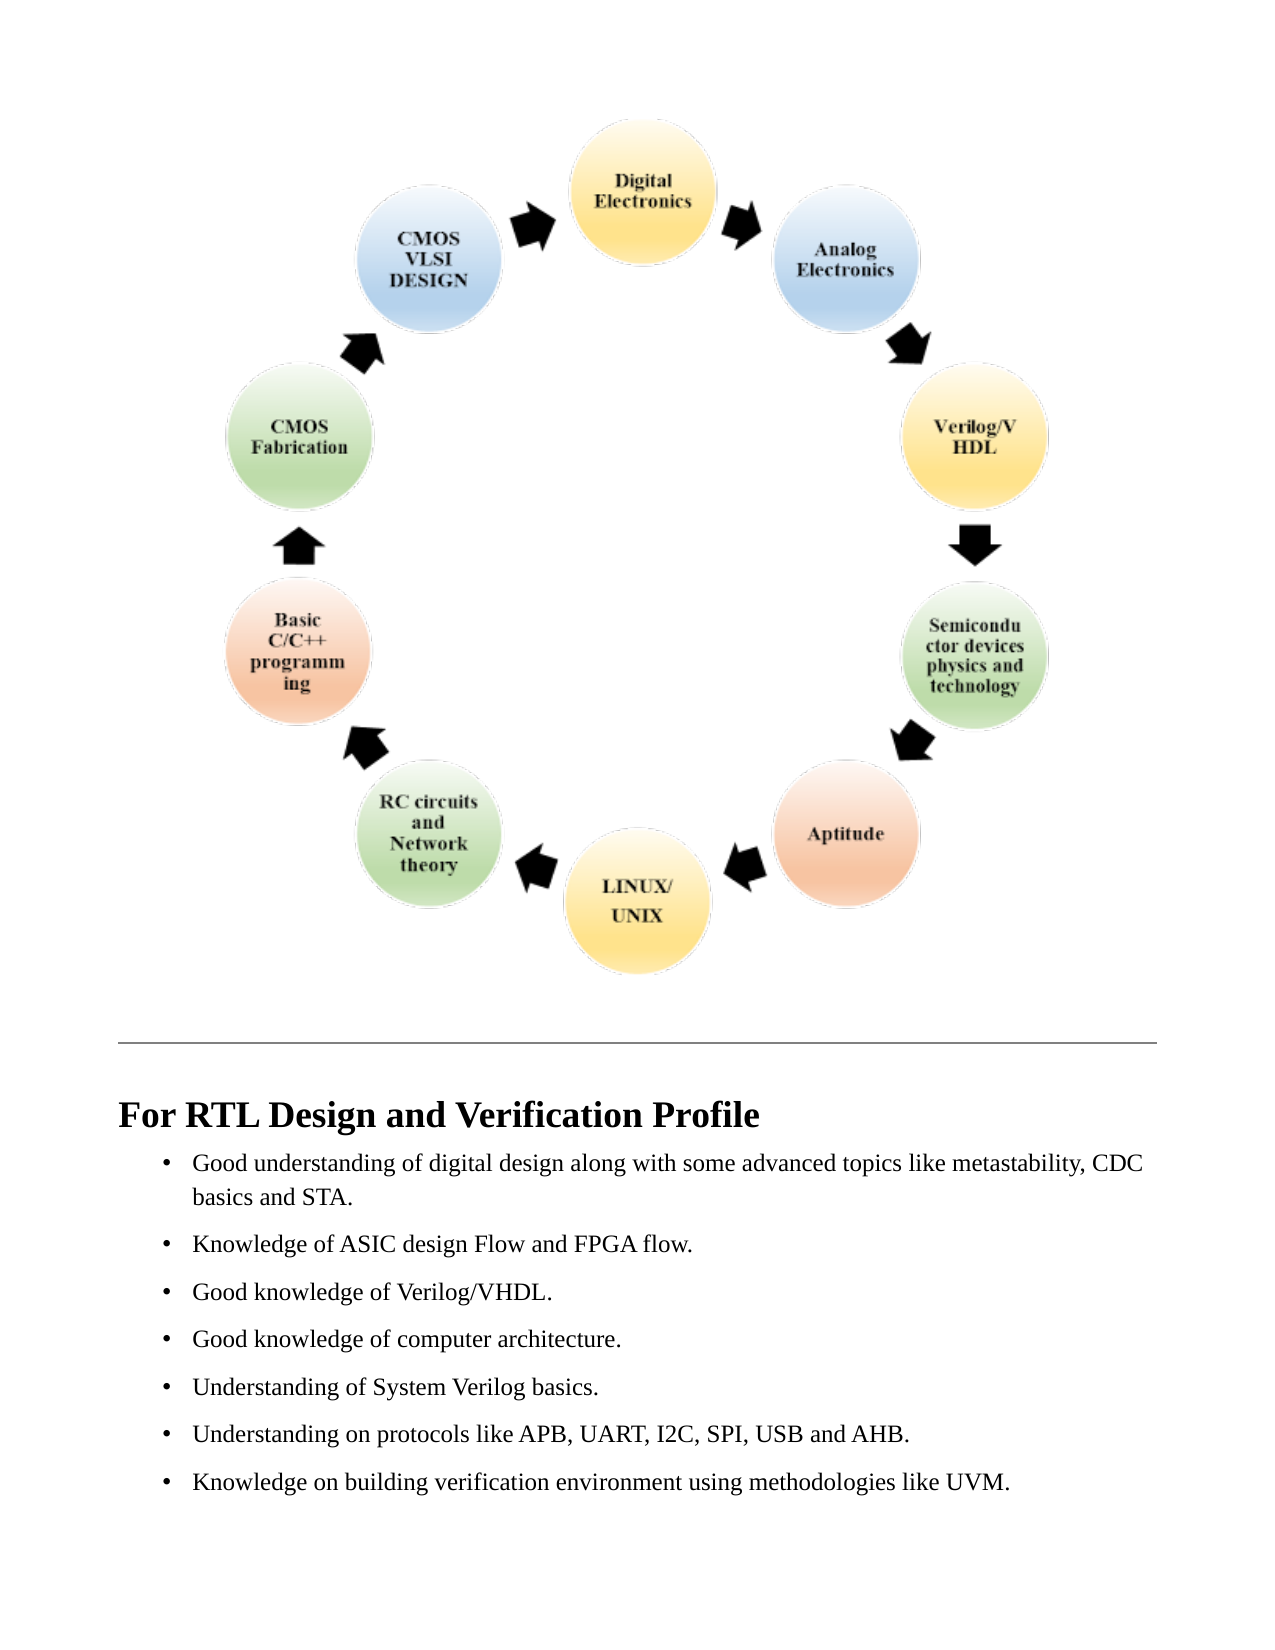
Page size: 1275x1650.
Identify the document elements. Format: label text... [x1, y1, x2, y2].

list Knowledge on building verification environment using methodologies like UVM. [162, 1467, 1157, 1496]
picture [137, 118, 1138, 976]
subtitle For RTL Design and Verification Profile [118, 1093, 1157, 1136]
list Understanding of System Verilog basics. [162, 1372, 1157, 1401]
list Good understanding of digital design along with some advanced topics like metastability, CDC basics and STA. [162, 1148, 1157, 1210]
list Knowledge of ASIC design Flow and FPGA flow. [162, 1229, 1157, 1258]
list Good knowledge of Verilog/VHDL. [162, 1277, 1157, 1306]
list Understanding on protocols like APB, UART, I2C, SPI, USB and AHB. [162, 1419, 1157, 1448]
list Good knowledge of computer architecture. [162, 1324, 1157, 1353]
